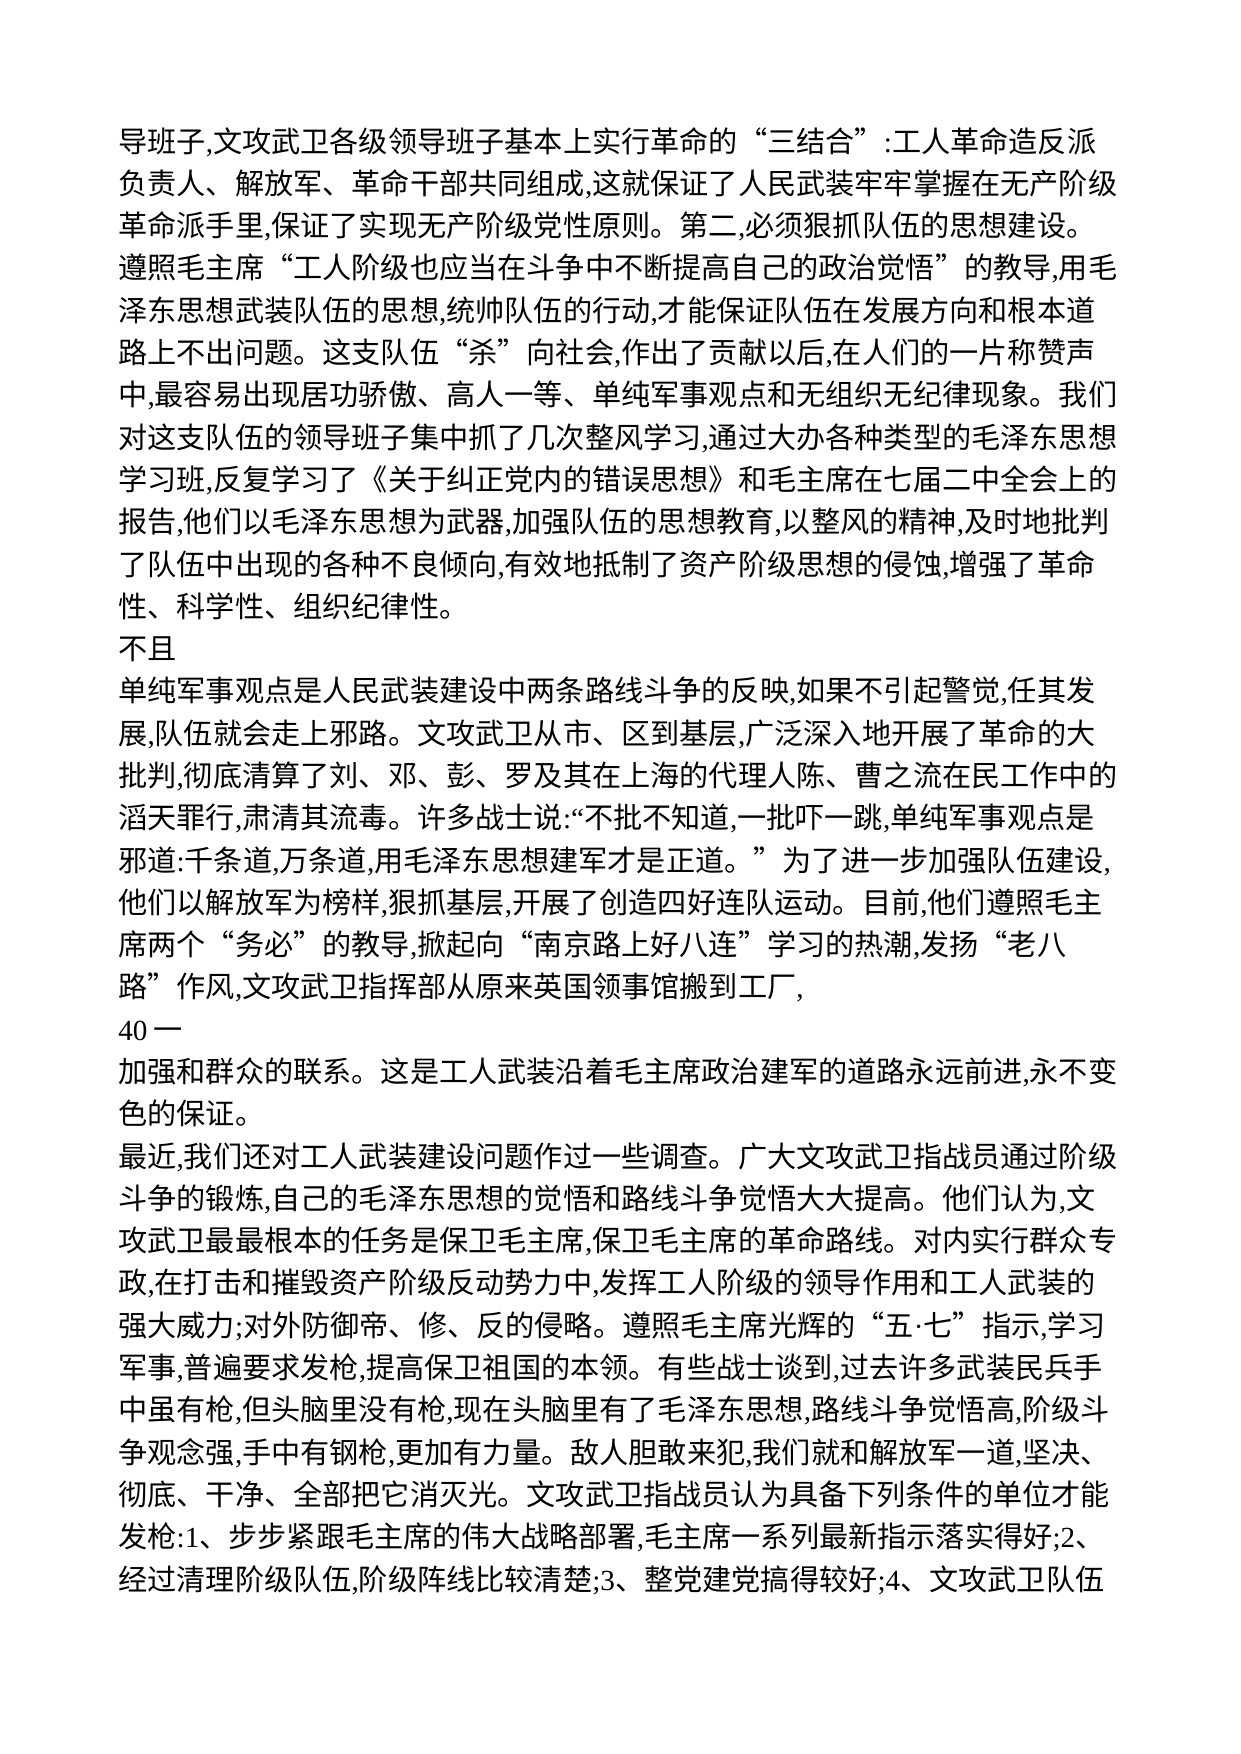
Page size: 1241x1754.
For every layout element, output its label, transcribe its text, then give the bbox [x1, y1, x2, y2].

text 单纯军事观点是人民武装建设中两条路线斗争的反映,如果不引起警觉,任其发展,队伍就会走上邪路。文攻武卫从市、区到基层,广泛深入地开展了革命的大批判,彻底清算了刘、邓、彭、罗及其在上海的代理人陈、曹之流在民工作中的滔天罪行,肃清其流毒。许多战士说:“不批不知道,一批吓一跳,单纯军事观点是邪道:千条道,万条道,用毛泽东思想建军才是正道。”为了进一步加强队伍建设,他们以解放军为榜样,狠抓基层,开展了创造四好连队运动。目前,他们遵照毛主席两个“务必”的教导,掀起向“南京路上好八连”学习的热潮,发扬“老八路”作风,文攻武卫指挥部从原来英国领事馆搬到工厂, [118, 668, 1122, 1006]
text 导班子,文攻武卫各级领导班子基本上实行革命的“三结合”:工人革命造反派负责人、解放军、革命干部共同组成,这就保证了人民武装牢牢掌握在无产阶级革命派手里,保证了实现无产阶级党性原则。第二,必须狠抓队伍的思想建设。 [118, 118, 1122, 245]
text 遵照毛主席“工人阶级也应当在斗争中不断提高自己的政治觉悟”的教导,用毛泽东思想武装队伍的思想,统帅队伍的行动,才能保证队伍在发展方向和根本道路上不出问题。这支队伍“杀”向社会,作出了贡献以后,在人们的一片称赞声中,最容易出现居功骄傲、高人一等、单纯军事观点和无组织无纪律现象。我们对这支队伍的领导班子集中抓了几次整风学习,通过大办各种类型的毛泽东思想学习班,反复学习了《关于纠正党内的错误思想》和毛主席在七届二中全会上的报告,他们以毛泽东思想为武器,加强队伍的思想教育,以整风的精神,及时地批判了队伍中出现的各种不良倾向,有效地抵制了资产阶级思想的侵蚀,增强了革命性、科学性、组织纪律性。 [118, 245, 1122, 626]
text 不且 [118, 626, 1122, 668]
text 40一 [118, 1006, 1122, 1048]
text 最近,我们还对工人武装建设问题作过一些调查。广大文攻武卫指战员通过阶级斗争的锻炼,自己的毛泽东思想的觉悟和路线斗争觉悟大大提高。他们认为,文攻武卫最最根本的任务是保卫毛主席,保卫毛主席的革命路线。对内实行群众专政,在打击和摧毁资产阶级反动势力中,发挥工人阶级的领导作用和工人武装的强大威力;对外防御帝、修、反的侵略。遵照毛主席光辉的“五·七”指示,学习军事,普遍要求发枪,提高保卫祖国的本领。有些战士谈到,过去许多武装民兵手中虽有枪,但头脑里没有枪,现在头脑里有了毛泽东思想,路线斗争觉悟高,阶级斗争观念强,手中有钢枪,更加有力量。敌人胆敢来犯,我们就和解放军一道,坚决、彻底、干净、全部把它消灭光。文攻武卫指战员认为具备下列条件的单位才能发枪:1、步步紧跟毛主席的伟大战略部署,毛主席一系列最新指示落实得好;2、经过清理阶级队伍,阶级阵线比较清楚;3、整党建党搞得较好;4、文攻武卫队伍 [118, 1133, 1122, 1598]
text 加强和群众的联系。这是工人武装沿着毛主席政治建军的道路永远前进,永不变色的保证。 [118, 1048, 1122, 1133]
